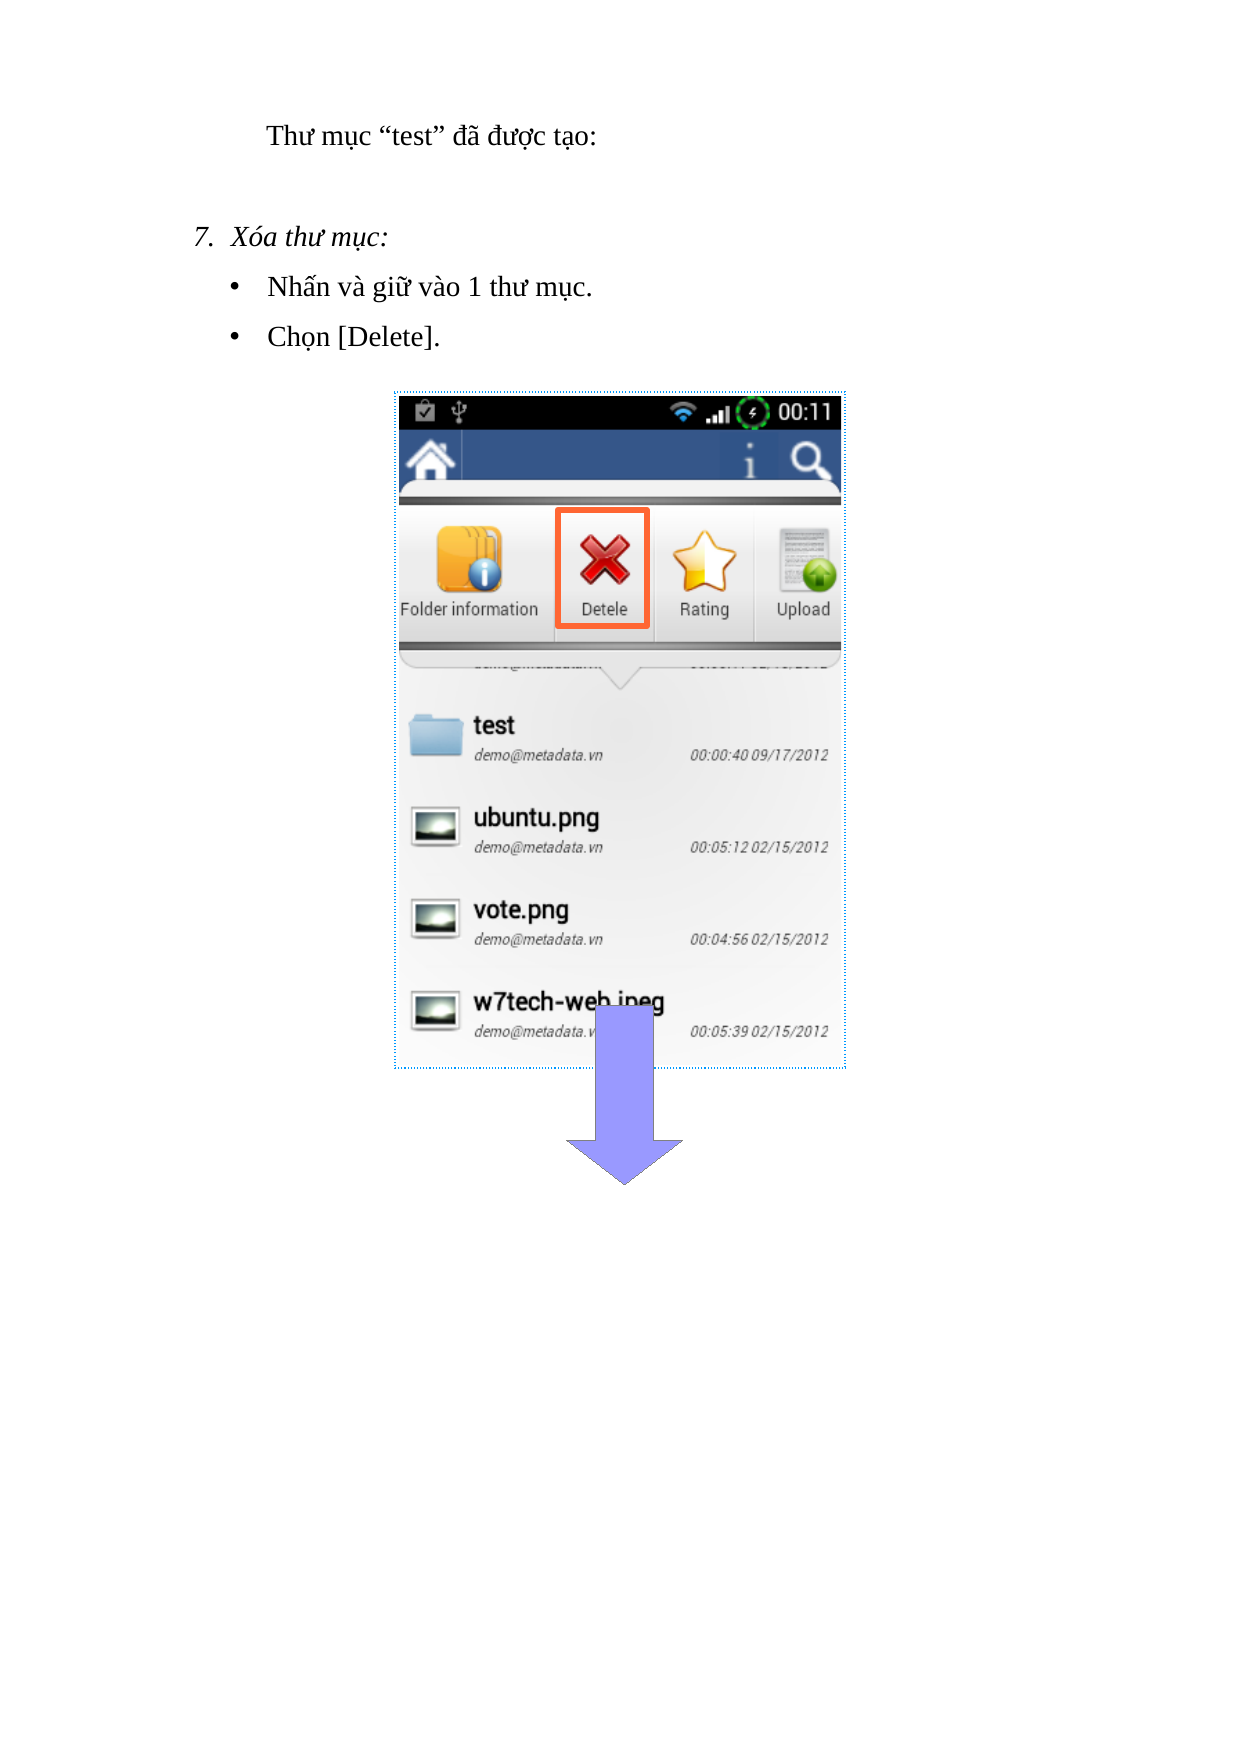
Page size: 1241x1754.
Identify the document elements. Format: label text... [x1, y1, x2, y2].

list Nhấn và giữ vào 1 thư mục. [229, 269, 1122, 303]
picture [399, 396, 842, 1065]
list Xóa thư mục: [193, 219, 1122, 252]
text Thư mục “test” đã được tạo: [266, 118, 1122, 152]
list Chọn [Delete]. [229, 319, 1122, 353]
